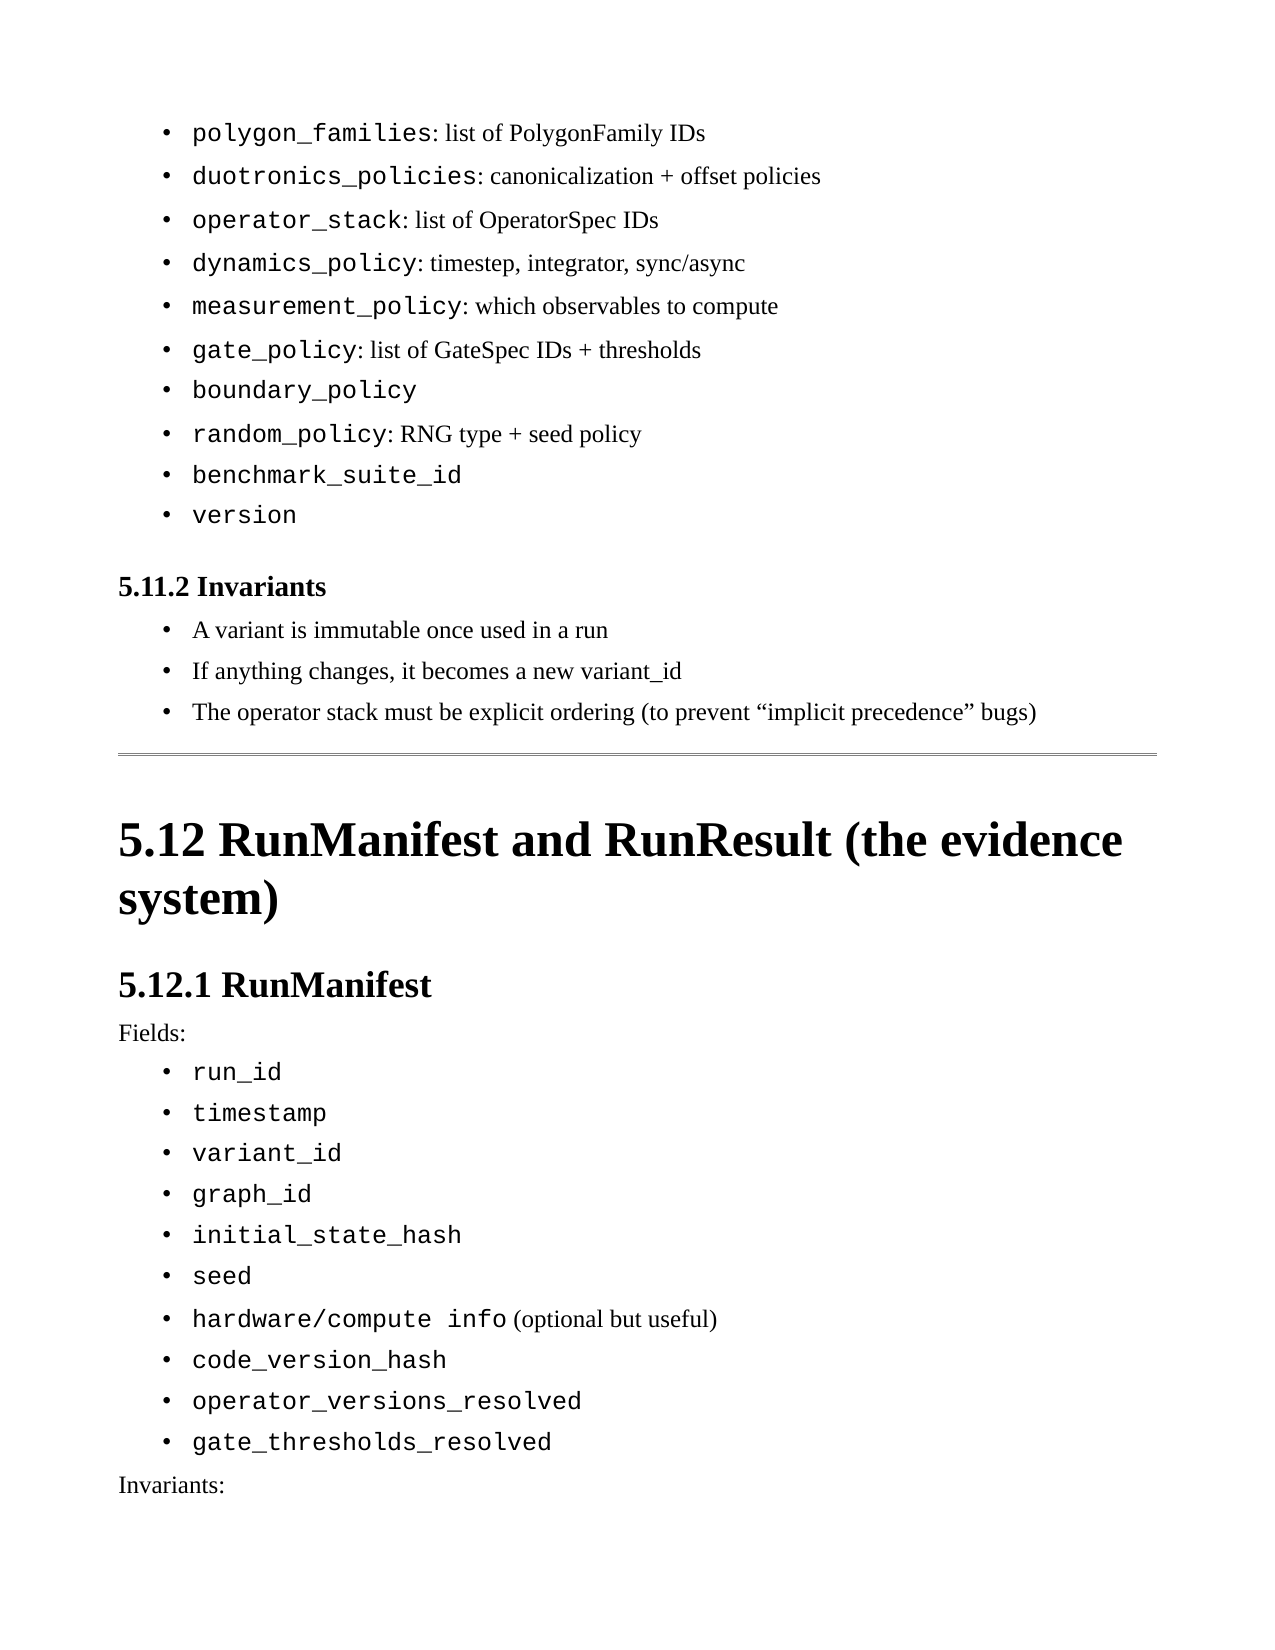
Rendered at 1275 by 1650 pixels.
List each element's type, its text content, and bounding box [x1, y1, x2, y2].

subtitle 5.12 RunManifest and RunResult (the evidence system) [118, 810, 1157, 925]
list The operator stack must be explicit ordering (to prevent “implicit precedence” bugs) [162, 697, 1157, 726]
list graph_id [162, 1182, 1157, 1210]
list random_policy: RNG type + seed policy [162, 419, 1157, 450]
subtitle 5.12.1 RunManifest [118, 962, 1157, 1006]
list benchmark_suite_id [162, 462, 1157, 491]
list A variant is immutable once used in a run [162, 615, 1157, 644]
list initial_state_hash [162, 1223, 1157, 1251]
list gate_thresholds_resolved [162, 1429, 1157, 1458]
list operator_versions_resolved [162, 1388, 1157, 1417]
list boundary_policy [162, 378, 1157, 406]
list timestamp [162, 1100, 1157, 1128]
list duotronics_policies: canonicalization + offset policies [162, 161, 1157, 192]
list run_id [162, 1059, 1157, 1088]
subtitle 5.11.2 Invariants [118, 569, 1157, 602]
list If anything changes, it becomes a new variant_id [162, 656, 1157, 685]
list operator_stack: list of OperatorSpec IDs [162, 205, 1157, 236]
list variant_id [162, 1141, 1157, 1169]
list code_version_hash [162, 1348, 1157, 1376]
text Invariants: [118, 1470, 1157, 1499]
list measurement_policy: which observables to compute [162, 291, 1157, 322]
list dynamics_policy: timestep, integrator, sync/async [162, 248, 1157, 279]
list hardware/compute info (optional but useful) [162, 1304, 1157, 1335]
text Fields: [118, 1018, 1157, 1047]
list polygon_families: list of PolygonFamily IDs [162, 118, 1157, 149]
list seed [162, 1263, 1157, 1292]
list version [162, 503, 1157, 531]
list gate_policy: list of GateSpec IDs + thresholds [162, 335, 1157, 366]
